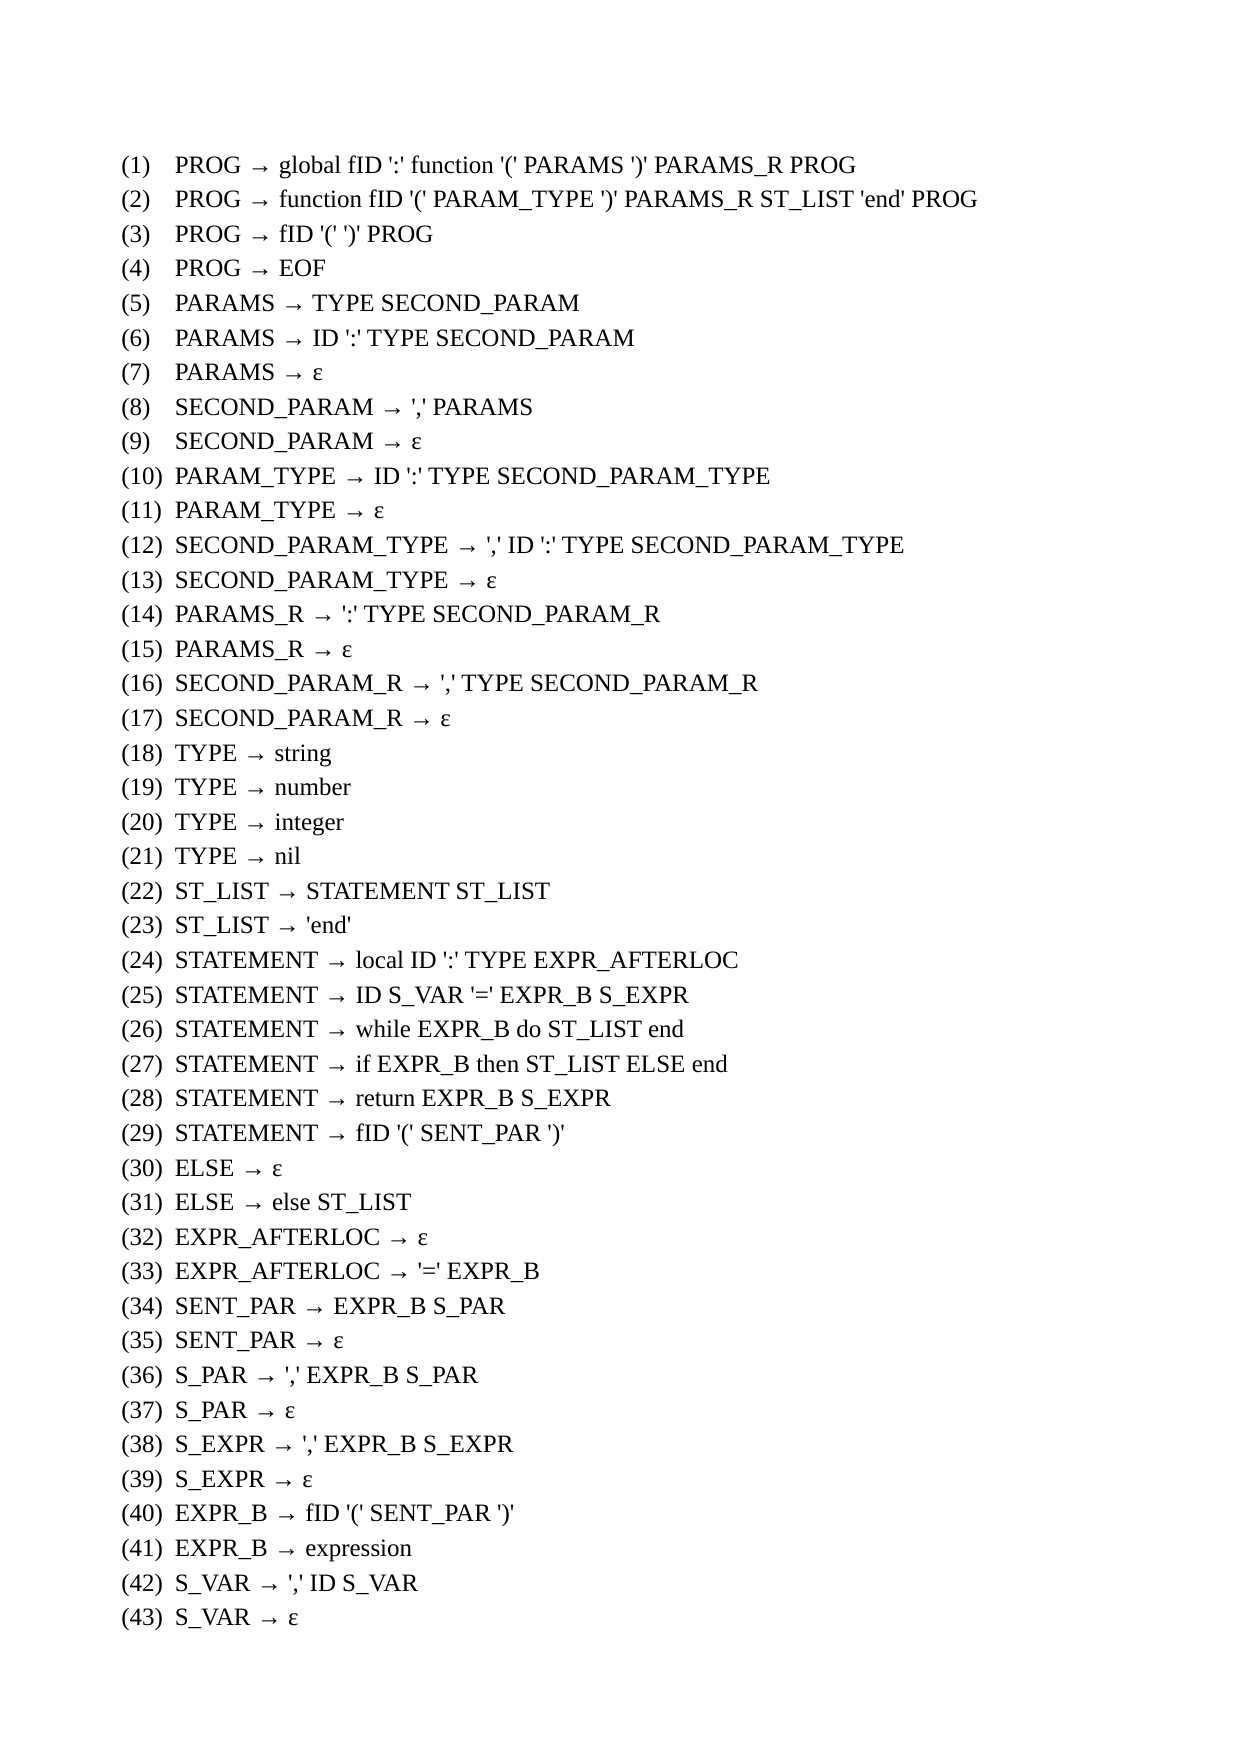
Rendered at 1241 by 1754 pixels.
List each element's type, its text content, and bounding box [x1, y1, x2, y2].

table_header (1) [118, 147, 172, 181]
table_cell S_EXPR → ',' EXPR_B S_EXPR [172, 1426, 994, 1461]
table_cell (39) [118, 1461, 172, 1496]
table_cell PARAMS → TYPE SECOND_PARAM [172, 285, 994, 320]
table_cell SENT_PAR → ε [172, 1323, 994, 1357]
table_cell PROG → function fID '(' PARAM_TYPE ')' PARAMS_R ST_LIST 'end' PROG [172, 181, 994, 216]
table_cell (34) [118, 1288, 172, 1323]
table_cell ST_LIST → 'end' [172, 908, 994, 942]
table_cell (21) [118, 839, 172, 873]
table_cell (41) [118, 1530, 172, 1565]
table_cell SECOND_PARAM → ',' PARAMS [172, 389, 994, 423]
table_cell S_PAR → ε [172, 1392, 994, 1426]
table_cell (2) [118, 181, 172, 216]
table_cell (31) [118, 1184, 172, 1219]
table_cell (32) [118, 1219, 172, 1253]
table_cell (4) [118, 251, 172, 285]
table_cell (25) [118, 977, 172, 1011]
table_cell S_VAR → ',' ID S_VAR [172, 1565, 994, 1599]
table_cell (23) [118, 908, 172, 942]
table_cell (15) [118, 631, 172, 666]
table_cell TYPE → number [172, 769, 994, 804]
table_cell (35) [118, 1323, 172, 1357]
table_cell TYPE → string [172, 735, 994, 769]
table_cell SECOND_PARAM → ε [172, 424, 994, 458]
table_cell PARAMS_R → ε [172, 631, 994, 666]
table_cell (38) [118, 1426, 172, 1461]
table_cell PARAM_TYPE → ID ':' TYPE SECOND_PARAM_TYPE [172, 458, 994, 493]
table_cell (36) [118, 1357, 172, 1392]
table_cell (8) [118, 389, 172, 423]
table_cell PARAMS → ID ':' TYPE SECOND_PARAM [172, 320, 994, 354]
table_cell (22) [118, 873, 172, 908]
table_cell (13) [118, 562, 172, 596]
table_cell (26) [118, 1011, 172, 1046]
table_cell EXPR_AFTERLOC → '=' EXPR_B [172, 1254, 994, 1288]
table_cell ST_LIST → STATEMENT ST_LIST [172, 873, 994, 908]
table_cell (43) [118, 1599, 172, 1634]
table_cell (3) [118, 216, 172, 251]
table_cell (10) [118, 458, 172, 493]
table_cell (17) [118, 700, 172, 735]
table_cell (19) [118, 769, 172, 804]
table_cell ELSE → else ST_LIST [172, 1184, 994, 1219]
table_cell (7) [118, 354, 172, 389]
table_cell PARAMS → ε [172, 354, 994, 389]
table_cell ELSE → ε [172, 1150, 994, 1184]
table_cell PROG → EOF [172, 251, 994, 285]
table_cell (40) [118, 1496, 172, 1530]
table_cell EXPR_B → fID '(' SENT_PAR ')' [172, 1496, 994, 1530]
table_cell (24) [118, 942, 172, 977]
table_cell SECOND_PARAM_TYPE → ',' ID ':' TYPE SECOND_PARAM_TYPE [172, 527, 994, 562]
table_cell (42) [118, 1565, 172, 1599]
table_cell (28) [118, 1081, 172, 1115]
table_cell SECOND_PARAM_TYPE → ε [172, 562, 994, 596]
table_cell (11) [118, 493, 172, 527]
table_cell TYPE → nil [172, 839, 994, 873]
table_cell EXPR_AFTERLOC → ε [172, 1219, 994, 1253]
table_cell (18) [118, 735, 172, 769]
table_cell TYPE → integer [172, 804, 994, 838]
table_cell STATEMENT → return EXPR_B S_EXPR [172, 1081, 994, 1115]
table_cell (9) [118, 424, 172, 458]
table_cell PROG → fID '(' ')' PROG [172, 216, 994, 251]
table_cell (33) [118, 1254, 172, 1288]
table_header PROG → global fID ':' function '(' PARAMS ')' PARAMS_R PROG [172, 147, 994, 181]
table_cell SECOND_PARAM_R → ε [172, 700, 994, 735]
table_cell EXPR_B → expression [172, 1530, 994, 1565]
table_cell STATEMENT → fID '(' SENT_PAR ')' [172, 1115, 994, 1150]
table_cell PARAM_TYPE → ε [172, 493, 994, 527]
table_cell (16) [118, 666, 172, 700]
table_cell (14) [118, 596, 172, 631]
table_cell (27) [118, 1046, 172, 1081]
table_cell (6) [118, 320, 172, 354]
table_cell STATEMENT → if EXPR_B then ST_LIST ELSE end [172, 1046, 994, 1081]
table_cell SECOND_PARAM_R → ',' TYPE SECOND_PARAM_R [172, 666, 994, 700]
table_cell (12) [118, 527, 172, 562]
table_cell SENT_PAR → EXPR_B S_PAR [172, 1288, 994, 1323]
table_cell S_VAR → ε [172, 1599, 994, 1634]
table_cell (20) [118, 804, 172, 838]
table_cell PARAMS_R → ':' TYPE SECOND_PARAM_R [172, 596, 994, 631]
table_cell (29) [118, 1115, 172, 1150]
table_cell STATEMENT → while EXPR_B do ST_LIST end [172, 1011, 994, 1046]
table_cell STATEMENT → local ID ':' TYPE EXPR_AFTERLOC [172, 942, 994, 977]
table_cell S_EXPR → ε [172, 1461, 994, 1496]
table_cell S_PAR → ',' EXPR_B S_PAR [172, 1357, 994, 1392]
table_cell STATEMENT → ID S_VAR '=' EXPR_B S_EXPR [172, 977, 994, 1011]
table_cell (37) [118, 1392, 172, 1426]
table_cell (5) [118, 285, 172, 320]
table_cell (30) [118, 1150, 172, 1184]
